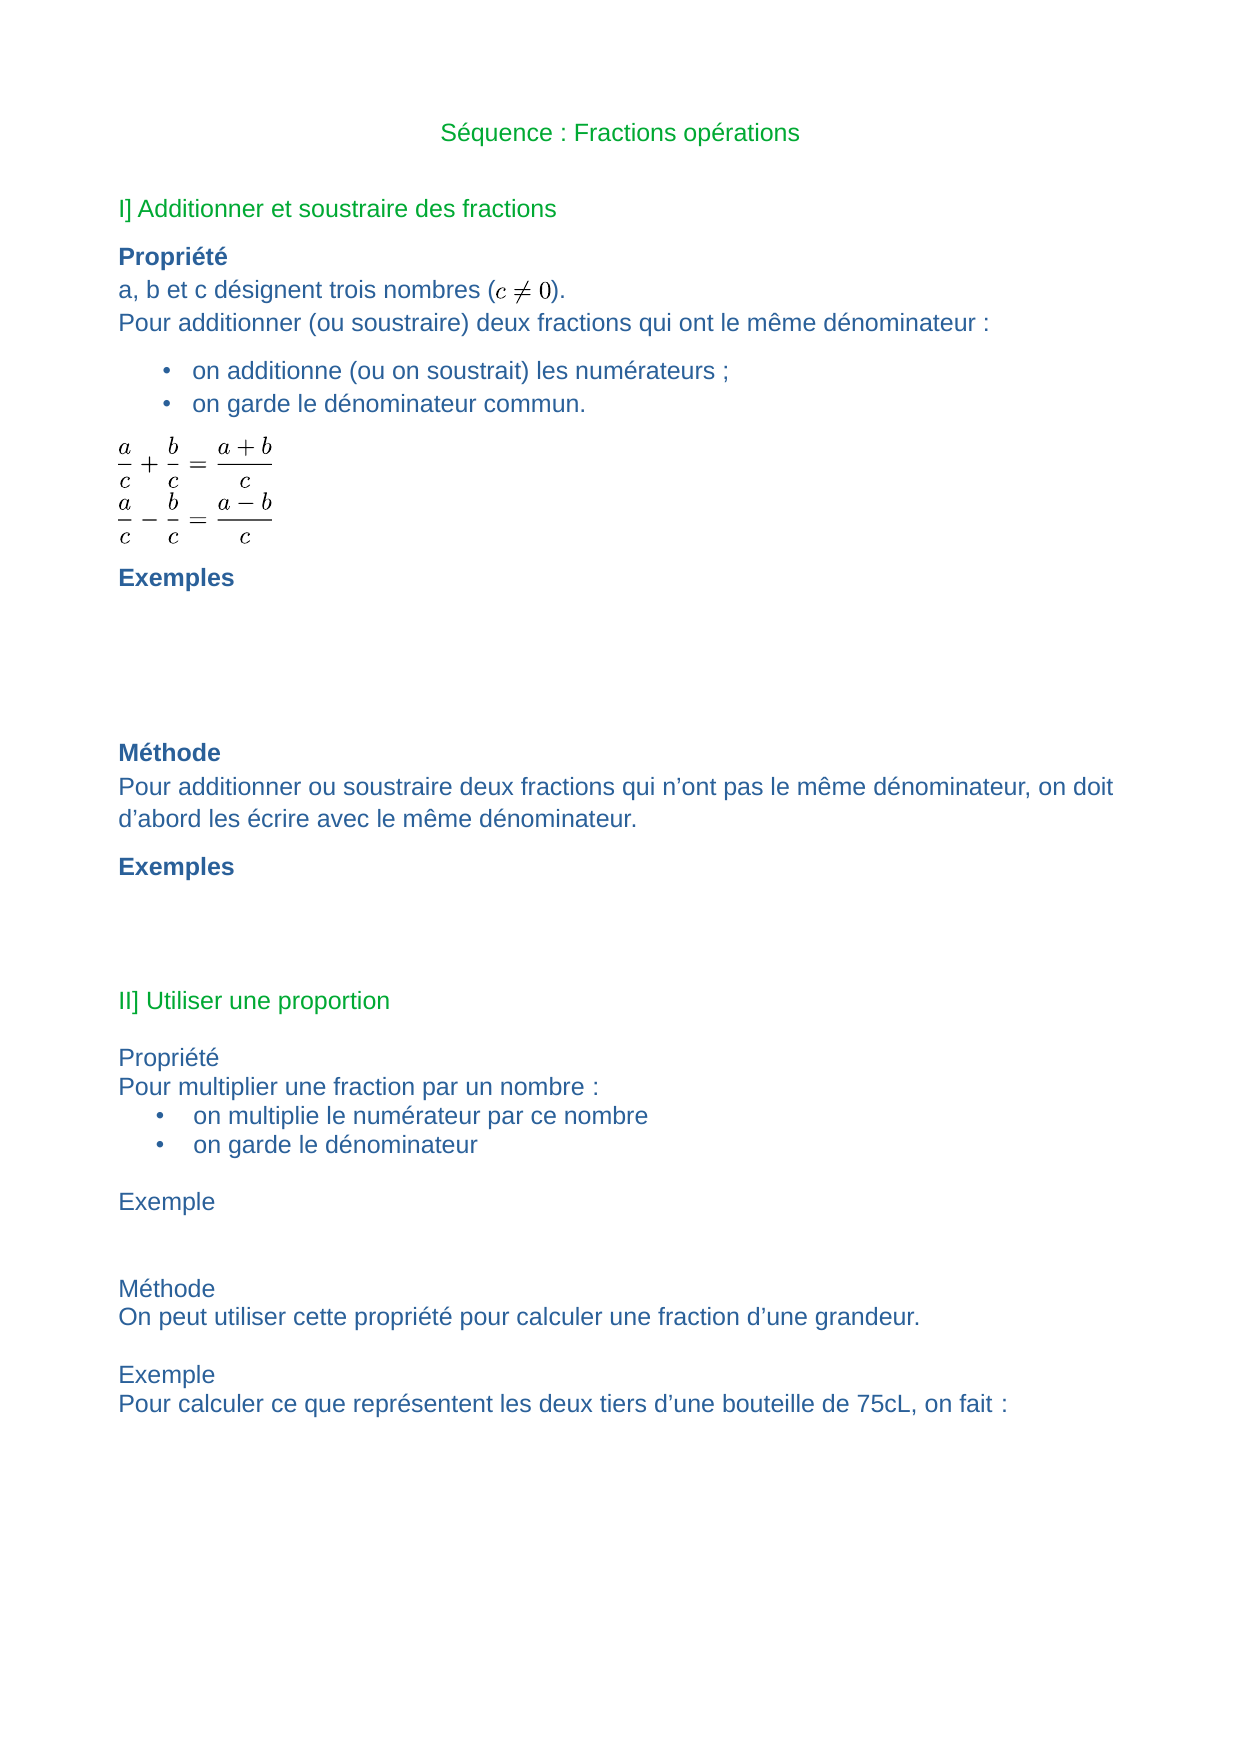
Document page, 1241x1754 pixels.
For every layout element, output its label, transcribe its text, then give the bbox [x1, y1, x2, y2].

list on garde le dénominateur commun. [162, 389, 1122, 418]
list on garde le dénominateur [156, 1130, 1122, 1159]
text Méthode Pour additionner ou soustraire deux fractions qui n’ont pas le même dénominateur, on doit d’abord les écrire avec le même dénominateur. [118, 738, 1122, 833]
text Pour calculer ce que représentent les deux tiers d’une bouteille de 75cL, on fait : [118, 1389, 1122, 1417]
text Pour multiplier une fraction par un nombre : [118, 1072, 1122, 1101]
text II] Utiliser une proportion [118, 986, 1122, 1015]
text Méthode [118, 1274, 1122, 1302]
list on multiplie le numérateur par ce nombre [156, 1101, 1122, 1130]
text Exemple [118, 1187, 1122, 1216]
text Propriété [118, 1043, 1122, 1072]
text Exemples [118, 852, 1122, 881]
text Exemples [118, 563, 1122, 624]
text I] Additionner et soustraire des fractions [118, 194, 1122, 223]
text Séquence : Fractions opérations [118, 118, 1122, 147]
text Propriété a, b et c désignent trois nombres (). Pour additionner (ou soustraire) deux fractions qui ont le même dénominateur : [118, 242, 1122, 337]
list on additionne (ou on soustrait) les numérateurs ; [162, 356, 1122, 384]
text Exemple [118, 1360, 1122, 1389]
text On peut utiliser cette propriété pour calculer une fraction d’une grandeur. [118, 1302, 1122, 1331]
